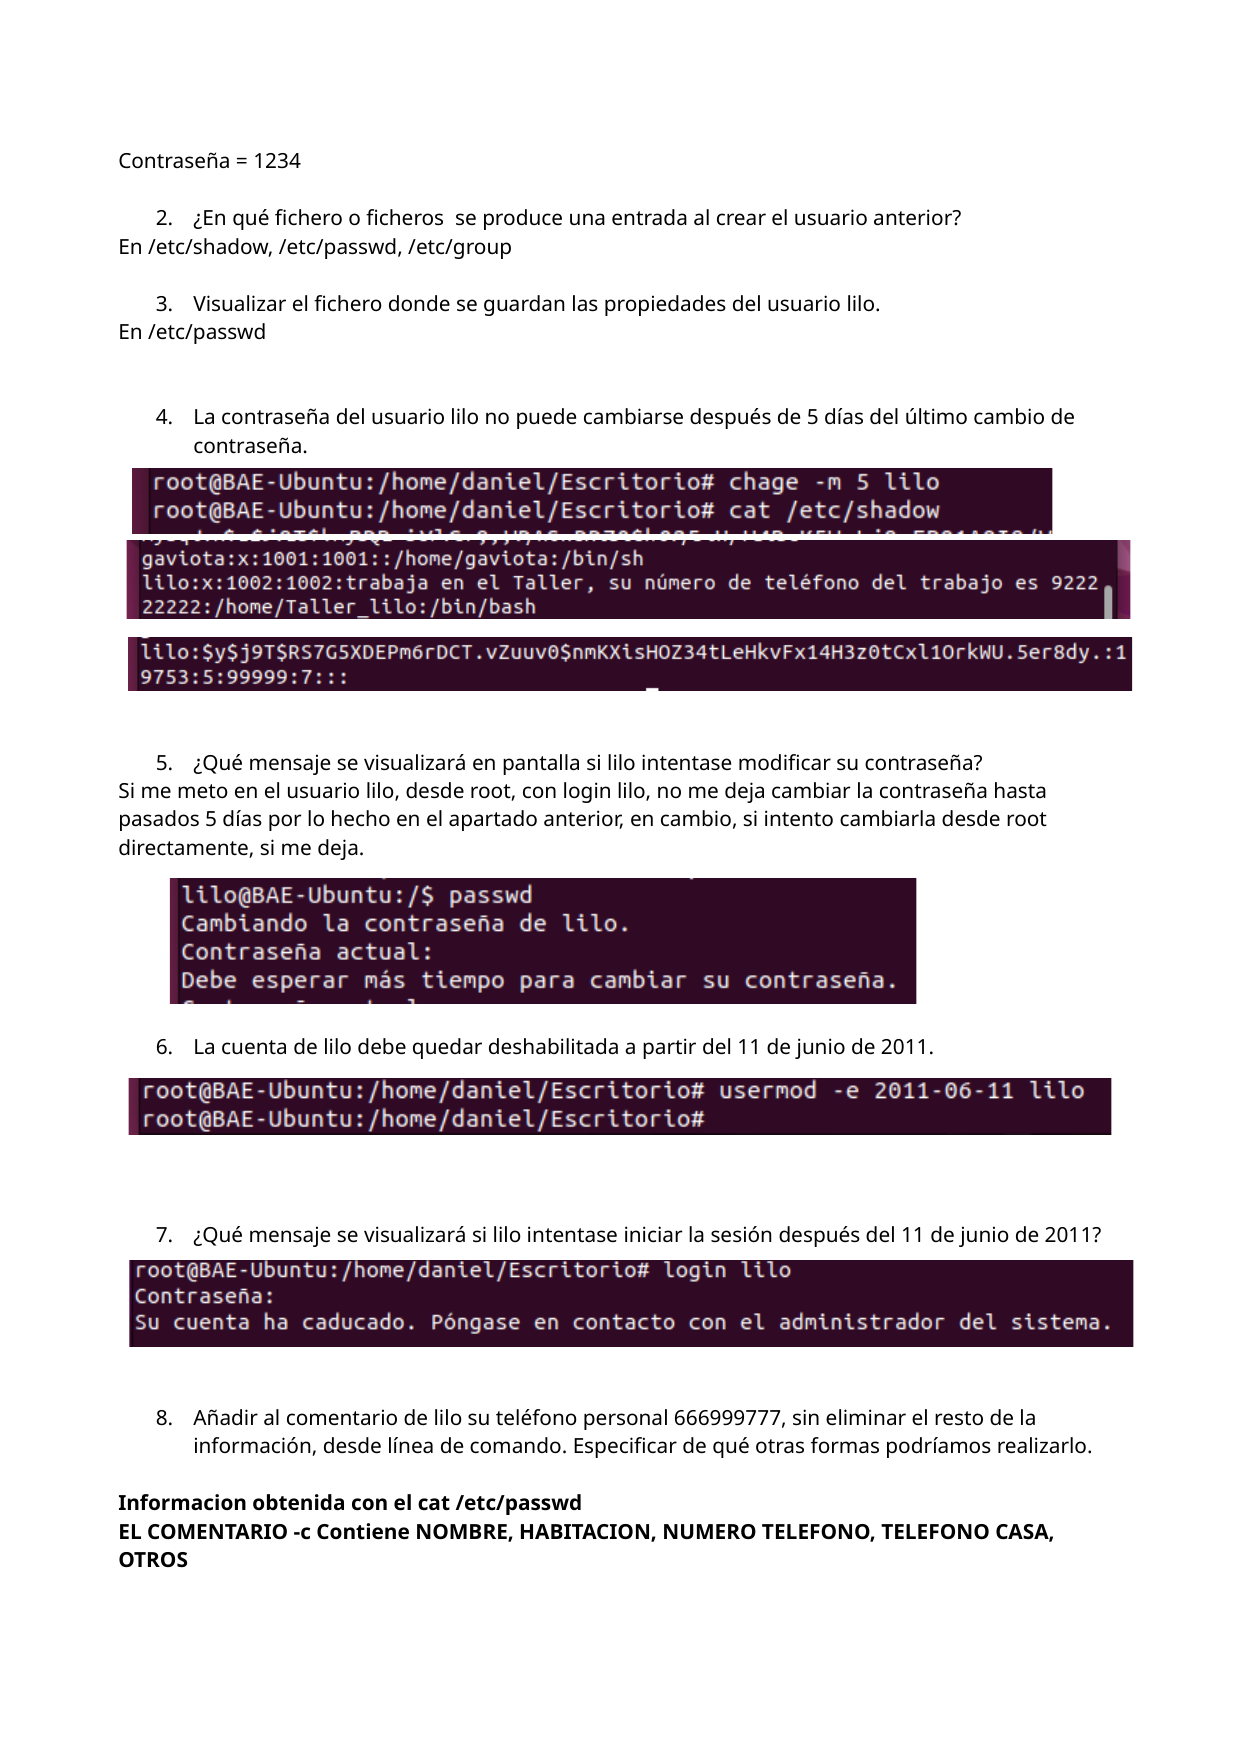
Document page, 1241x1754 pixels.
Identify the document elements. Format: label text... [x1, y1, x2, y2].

text En /etc/passwd [118, 317, 1122, 346]
text EL COMENTARIO -c Contiene NOMBRE, HABITACION, NUMERO TELEFONO, TELEFONO CASA, OTROS [118, 1517, 1122, 1574]
list La contraseña del usuario lilo no puede cambiarse después de 5 días del último cambio de contraseña. [156, 402, 1122, 459]
picture [128, 637, 1133, 691]
list ¿En qué fichero o ficheros se produce una entrada al crear el usuario anterior? [156, 203, 1122, 232]
list Visualizar el fichero donde se guardan las propiedades del usuario lilo. [156, 289, 1122, 317]
picture [169, 878, 917, 1004]
text Informacion obtenida con el cat /etc/passwd [118, 1488, 1122, 1517]
picture [126, 540, 1131, 619]
text Contraseña = 1234 [118, 147, 1122, 175]
text Si me meto en el usuario lilo, desde root, con login lilo, no me deja cambiar la contraseña hasta pasados 5 días por lo hecho en el apartado anterior, en cambio, si intento cambiarla desde root directamente, si me deja. [118, 776, 1122, 861]
list ¿Qué mensaje se visualizará si lilo intentase iniciar la sesión después del 11 de junio de 2011? [156, 1220, 1122, 1248]
list ¿Qué mensaje se visualizará en pantalla si lilo intentase modificar su contraseña? [156, 748, 1122, 776]
text En /etc/shadow, /etc/passwd, /etc/group [118, 232, 1122, 260]
picture [129, 1260, 1134, 1347]
picture [132, 468, 1053, 534]
picture [128, 1078, 1112, 1135]
list Añadir al comentario de lilo su teléfono personal 666999777, sin eliminar el resto de la información, desde línea de comando. Especificar de qué otras formas podríamos realizarlo. [156, 1403, 1122, 1488]
list La cuenta de lilo debe quedar deshabilitada a partir del 11 de junio de 2011. [156, 1032, 1122, 1060]
